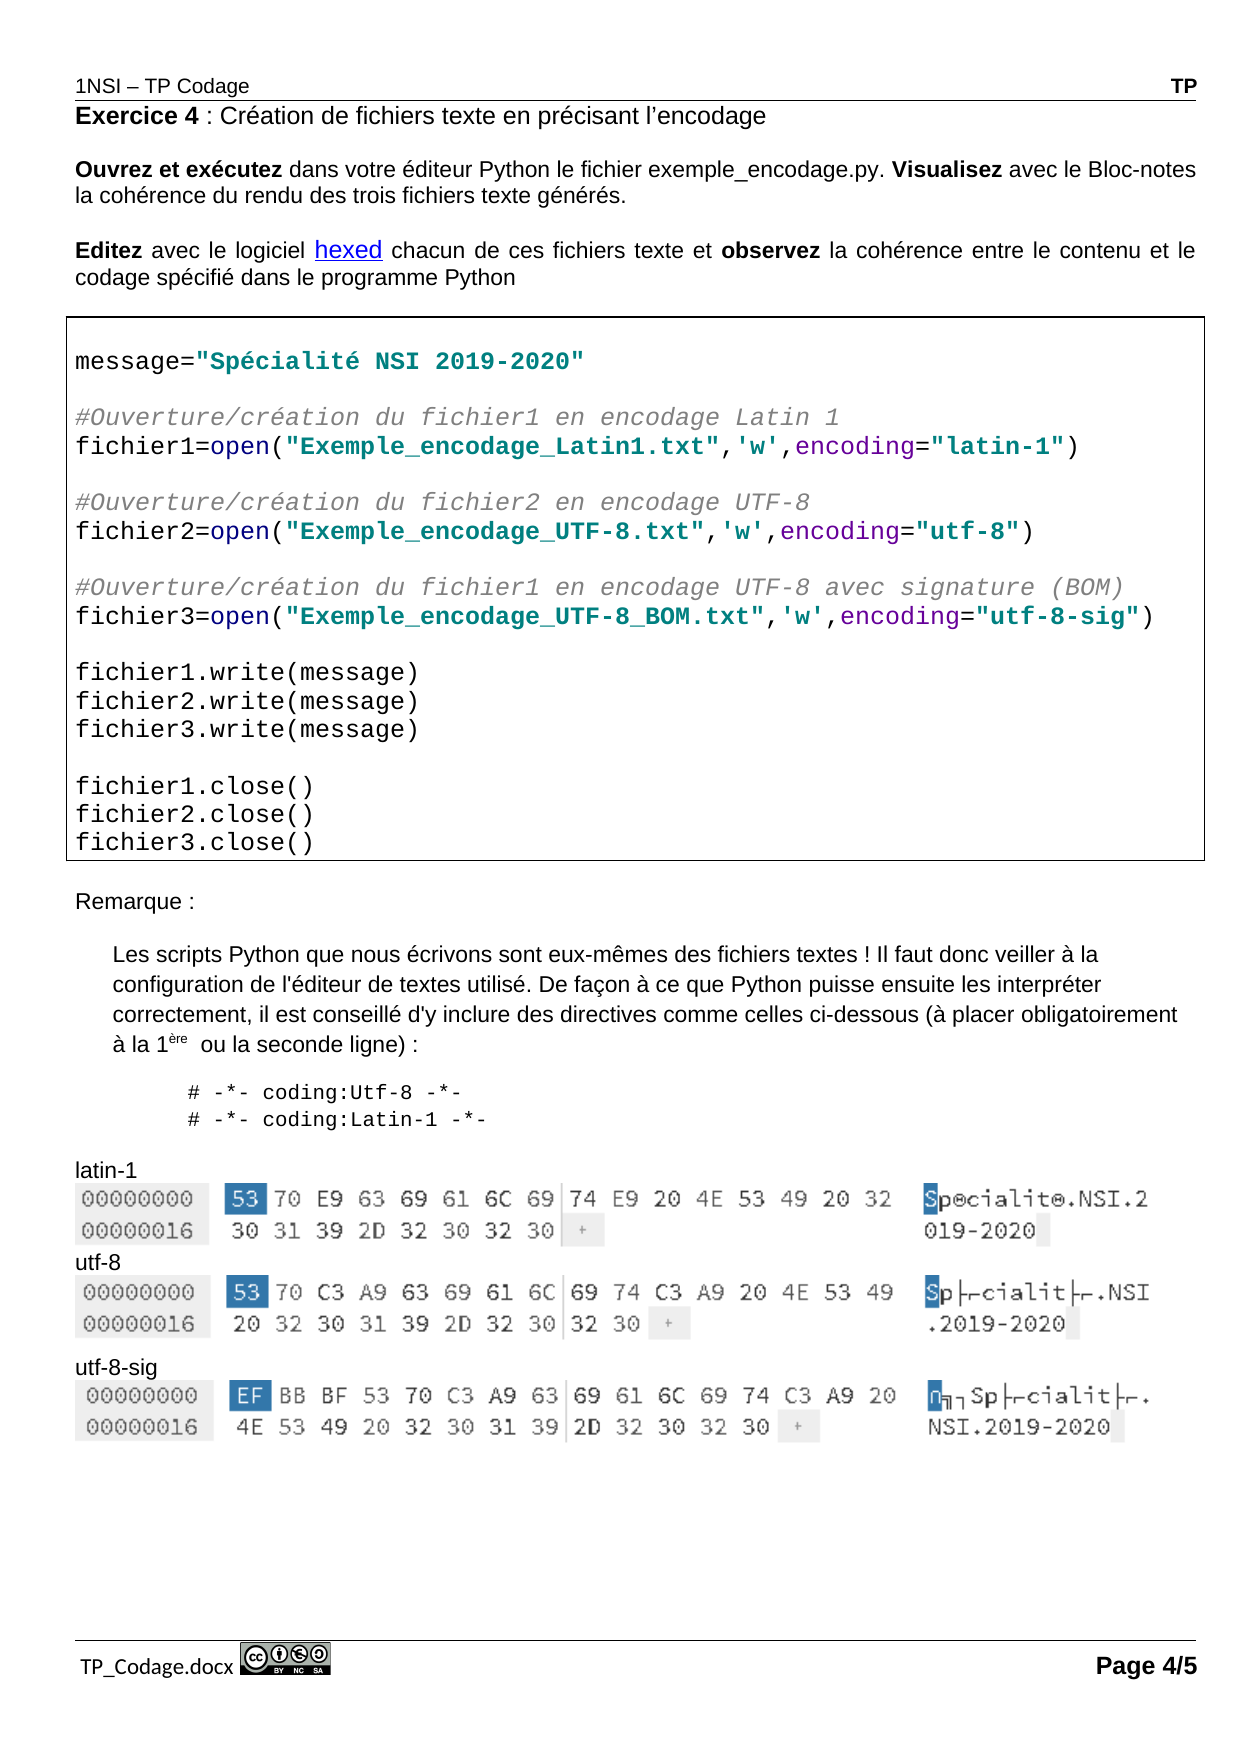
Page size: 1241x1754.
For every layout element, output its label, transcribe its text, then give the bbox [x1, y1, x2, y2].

text Remarque : [75, 888, 1196, 914]
text latin-1 [75, 1157, 1196, 1184]
text Ouvrez et exécutez dans votre éditeur Python le fichier exemple_encodage.py. Visualisez avec le Bloc-notes la cohérence du rendu des trois fichiers texte générés. [75, 156, 1196, 209]
text Exercice 4 : Création de fichiers texte en précisant l’encodage [75, 101, 1196, 129]
picture [75, 1275, 1174, 1354]
picture [240, 1642, 331, 1675]
text message="Spécialité NSI 2019-2020" #Ouverture/création du fichier1 en encodage Latin 1 fichier1=open("Exemple_encodage_Latin1.txt",'w',encoding="latin-1") #Ouverture/création du fichier2 en encodage UTF-8 fichier2=open("Exemple_encodage_UTF-8.txt",'w',encoding="utf-8") #Ouverture/création du fichier1 en encodage UTF-8 avec signature (BOM) fichier3=open("Exemple_encodage_UTF-8_BOM.txt",'w',encoding="utf-8-sig") fichier1.write(message) fichier2.write(message) fichier3.write(message) fichier1.close() fichier2.close() fichier3.close() [67, 345, 1204, 860]
list # -*- coding:Utf-8 -*- [187, 1082, 1196, 1106]
picture [75, 1380, 1161, 1449]
text utf-8-sig [75, 1354, 1196, 1380]
text Les scripts Python que nous écrivons sont eux-mêmes des fichiers textes ! Il faut donc veiller à la configuration de l'éditeur de textes utilisé. De façon à ce que Python puisse ensuite les interpréter correctement, il est conseillé d'y inclure des directives comme celles ci-dessous (à placer obligatoirement à la 1ère ou la seconde ligne) : [112, 941, 1196, 1057]
text Editez avec le logiciel hexed chacun de ces fichiers texte et observez la cohérence entre le contenu et le codage spécifié dans le programme Python [75, 235, 1196, 290]
picture [75, 1183, 1160, 1250]
text utf-8 [75, 1249, 1196, 1276]
list # -*- coding:Latin-1 -*- [187, 1109, 1196, 1133]
